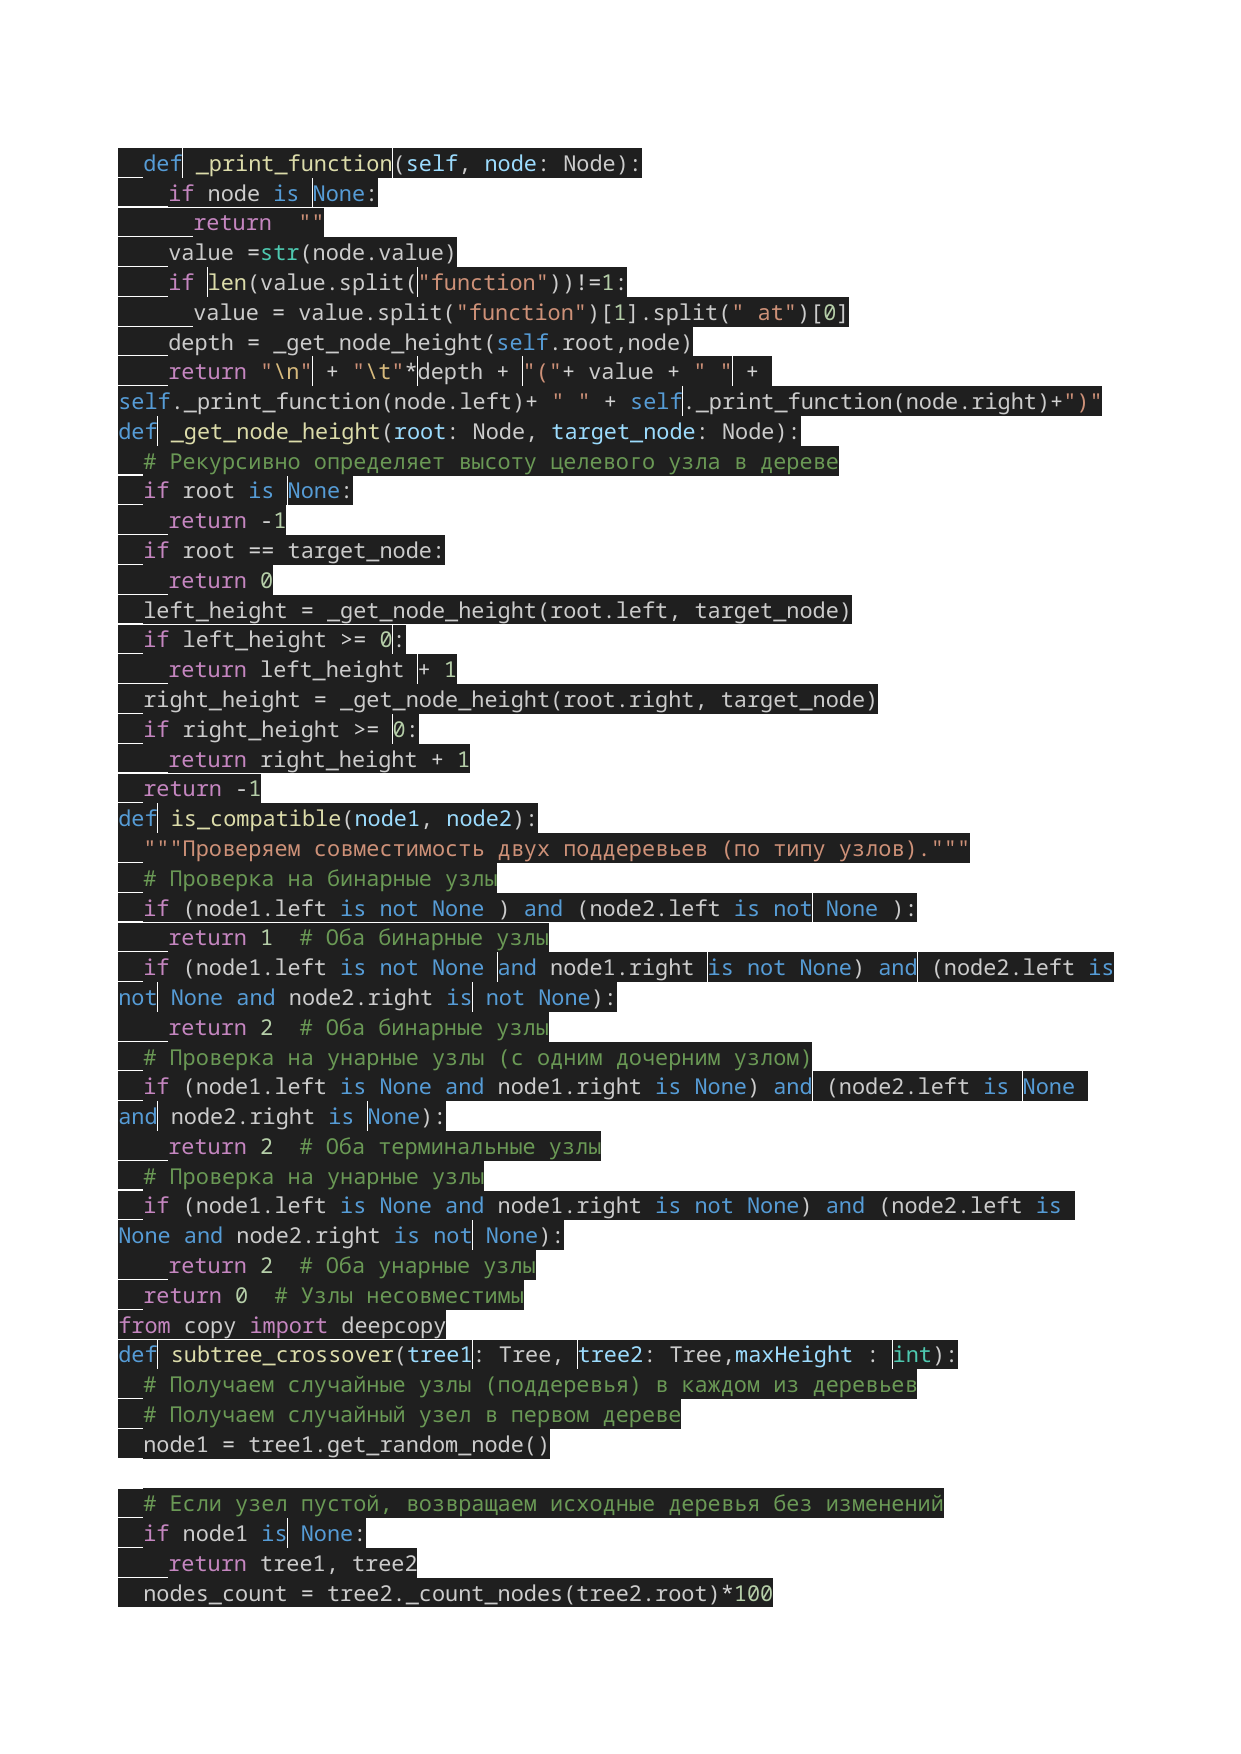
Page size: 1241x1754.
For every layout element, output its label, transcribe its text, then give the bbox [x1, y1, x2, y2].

text return 2 # Оба терминальные узлы [118, 1131, 1122, 1161]
text return 0 [118, 565, 1122, 595]
text def subtree_crossover(tree1: Tree, tree2: Tree,maxHeight : int): [118, 1339, 1122, 1369]
text left_height = _get_node_height(root.left, target_node) [118, 595, 1122, 624]
text if (node1.left is None and node1.right is None) and (node2.left is None and node2.right is None): [118, 1071, 1122, 1131]
text value = value.split("function")[1].split(" at")[0] [118, 297, 1122, 327]
text return 1 # Оба бинарные узлы [118, 922, 1122, 952]
text return 0 # Узлы несовместимы [118, 1280, 1122, 1310]
text if len(value.split("function"))!=1: [118, 267, 1122, 297]
text return 2 # Оба унарные узлы [118, 1250, 1122, 1280]
text if root is None: [118, 476, 1122, 505]
text # Проверка на унарные узлы (с одним дочерним узлом) [118, 1042, 1122, 1071]
text # Получаем случайные узлы (поддеревья) в каждом из деревьев [118, 1369, 1122, 1399]
text def is_compatible(node1, node2): [118, 803, 1122, 833]
text # Проверка на унарные узлы [118, 1161, 1122, 1191]
text right_height = _get_node_height(root.right, target_node) [118, 684, 1122, 714]
text return -1 [118, 505, 1122, 535]
text # Рекурсивно определяет высоту целевого узла в дереве [118, 446, 1122, 476]
text return "\n" + "\t"*depth + "("+ value + " " + self._print_function(node.left)+ " " + self._print_function(node.right)+")" [118, 356, 1122, 416]
text if root == target_node: [118, 535, 1122, 565]
text def _print_function(self, node: Node): [118, 148, 1122, 178]
text value =str(node.value) [118, 237, 1122, 267]
text # Получаем случайный узел в первом дереве [118, 1399, 1122, 1429]
text return 2 # Оба бинарные узлы [118, 1012, 1122, 1042]
text if left_height >= 0: [118, 624, 1122, 654]
text if node1 is None: [118, 1518, 1122, 1548]
text def _get_node_height(root: Node, target_node: Node): [118, 416, 1122, 446]
text if (node1.left is not None ) and (node2.left is not None ): [118, 893, 1122, 922]
text if (node1.left is not None and node1.right is not None) and (node2.left is not None and node2.right is not None): [118, 952, 1122, 1012]
text return -1 [118, 773, 1122, 803]
text """Проверяем совместимость двух поддеревьев (по типу узлов).""" [118, 833, 1122, 863]
text if node is None: [118, 178, 1122, 207]
text if right_height >= 0: [118, 714, 1122, 744]
text depth = _get_node_height(self.root,node) [118, 327, 1122, 356]
text return right_height + 1 [118, 744, 1122, 773]
text nodes_count = tree2._count_nodes(tree2.root)*100 [118, 1578, 1122, 1607]
text # Если узел пустой, возвращаем исходные деревья без изменений [118, 1488, 1122, 1518]
text from copy import deepcopy [118, 1310, 1122, 1339]
text return "" [118, 207, 1122, 237]
text return left_height + 1 [118, 654, 1122, 684]
text node1 = tree1.get_random_node() [118, 1429, 1122, 1459]
text if (node1.left is None and node1.right is not None) and (node2.left is None and node2.right is not None): [118, 1191, 1122, 1250]
text return tree1, tree2 [118, 1548, 1122, 1578]
text # Проверка на бинарные узлы [118, 863, 1122, 893]
